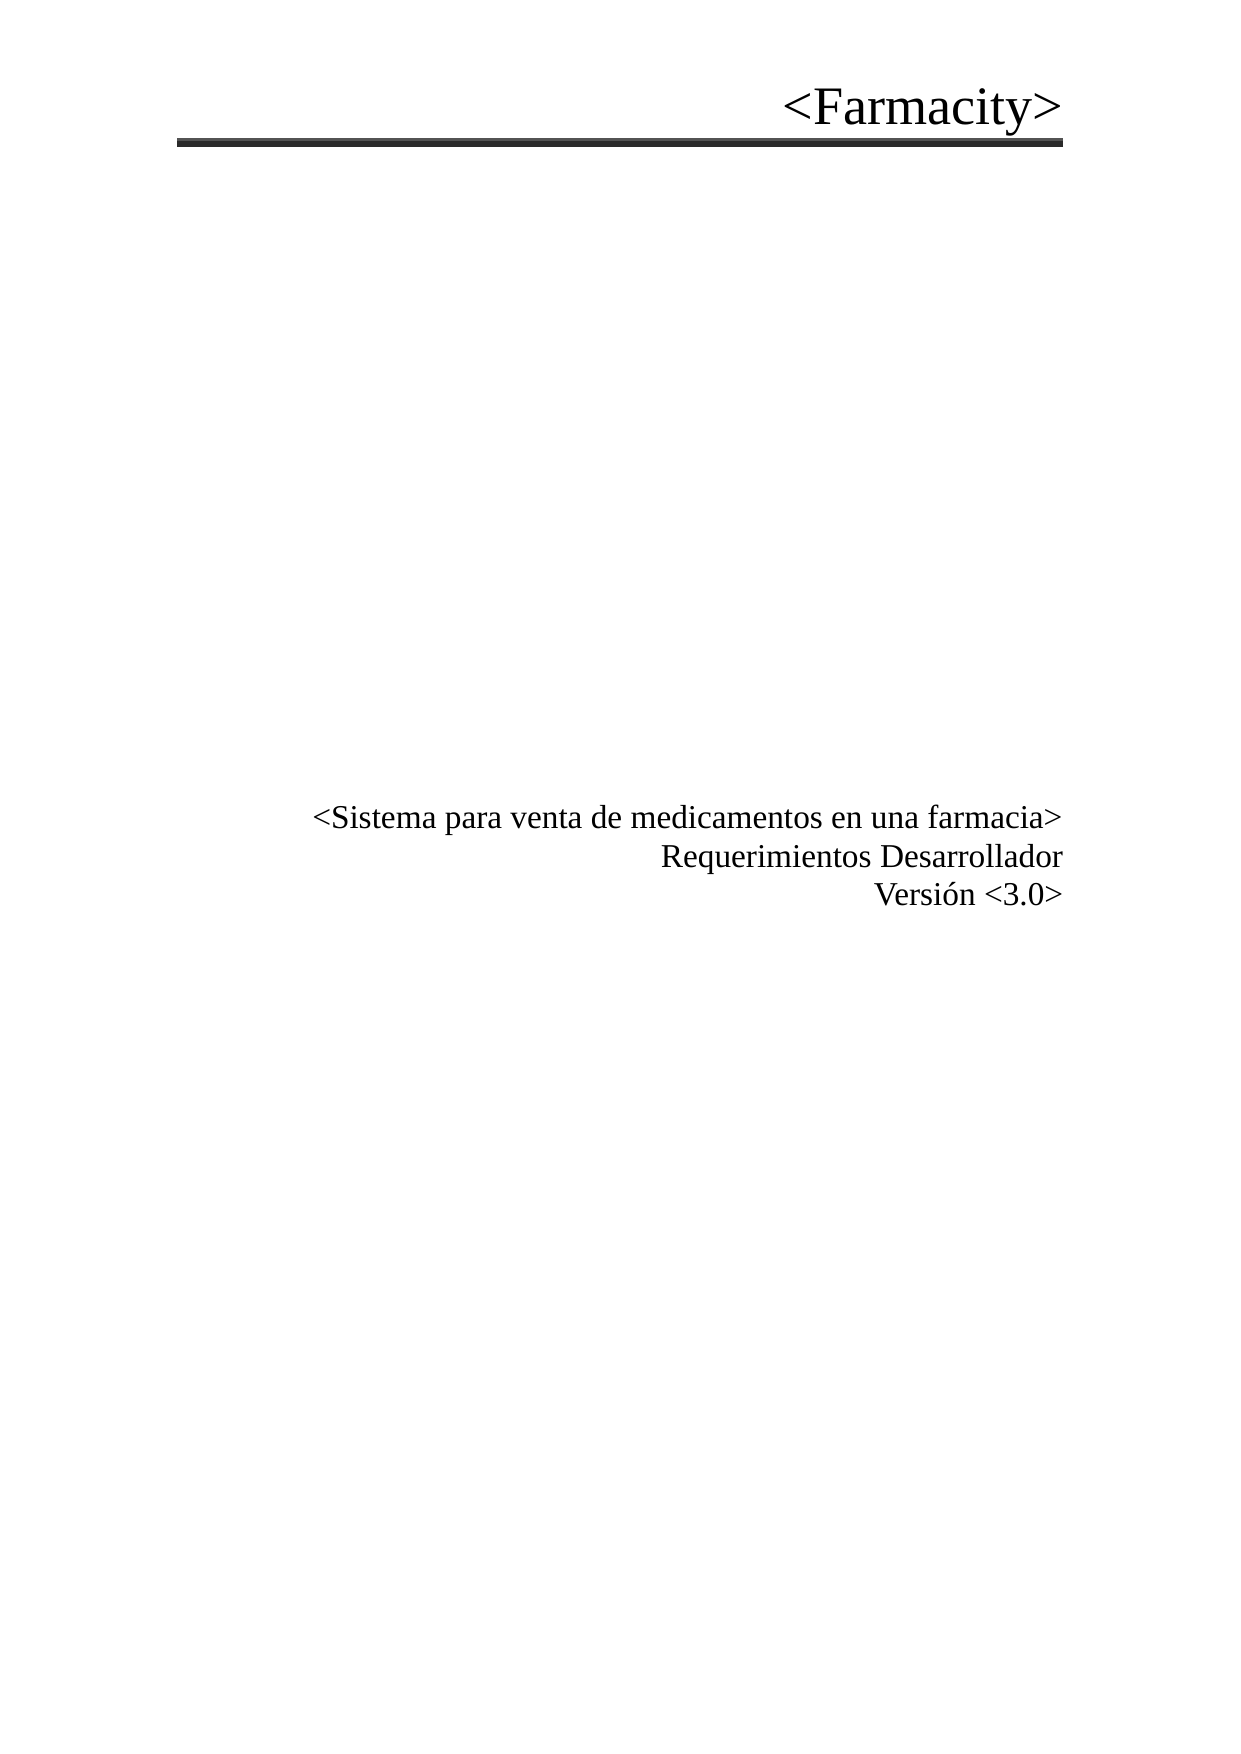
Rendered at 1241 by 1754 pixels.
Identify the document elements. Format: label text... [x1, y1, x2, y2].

text <Sistema para venta de medicamentos en una farmacia> [177, 797, 1063, 836]
text Requerimientos Desarrollador [177, 836, 1063, 874]
text Versión <3.0> [177, 874, 1063, 912]
